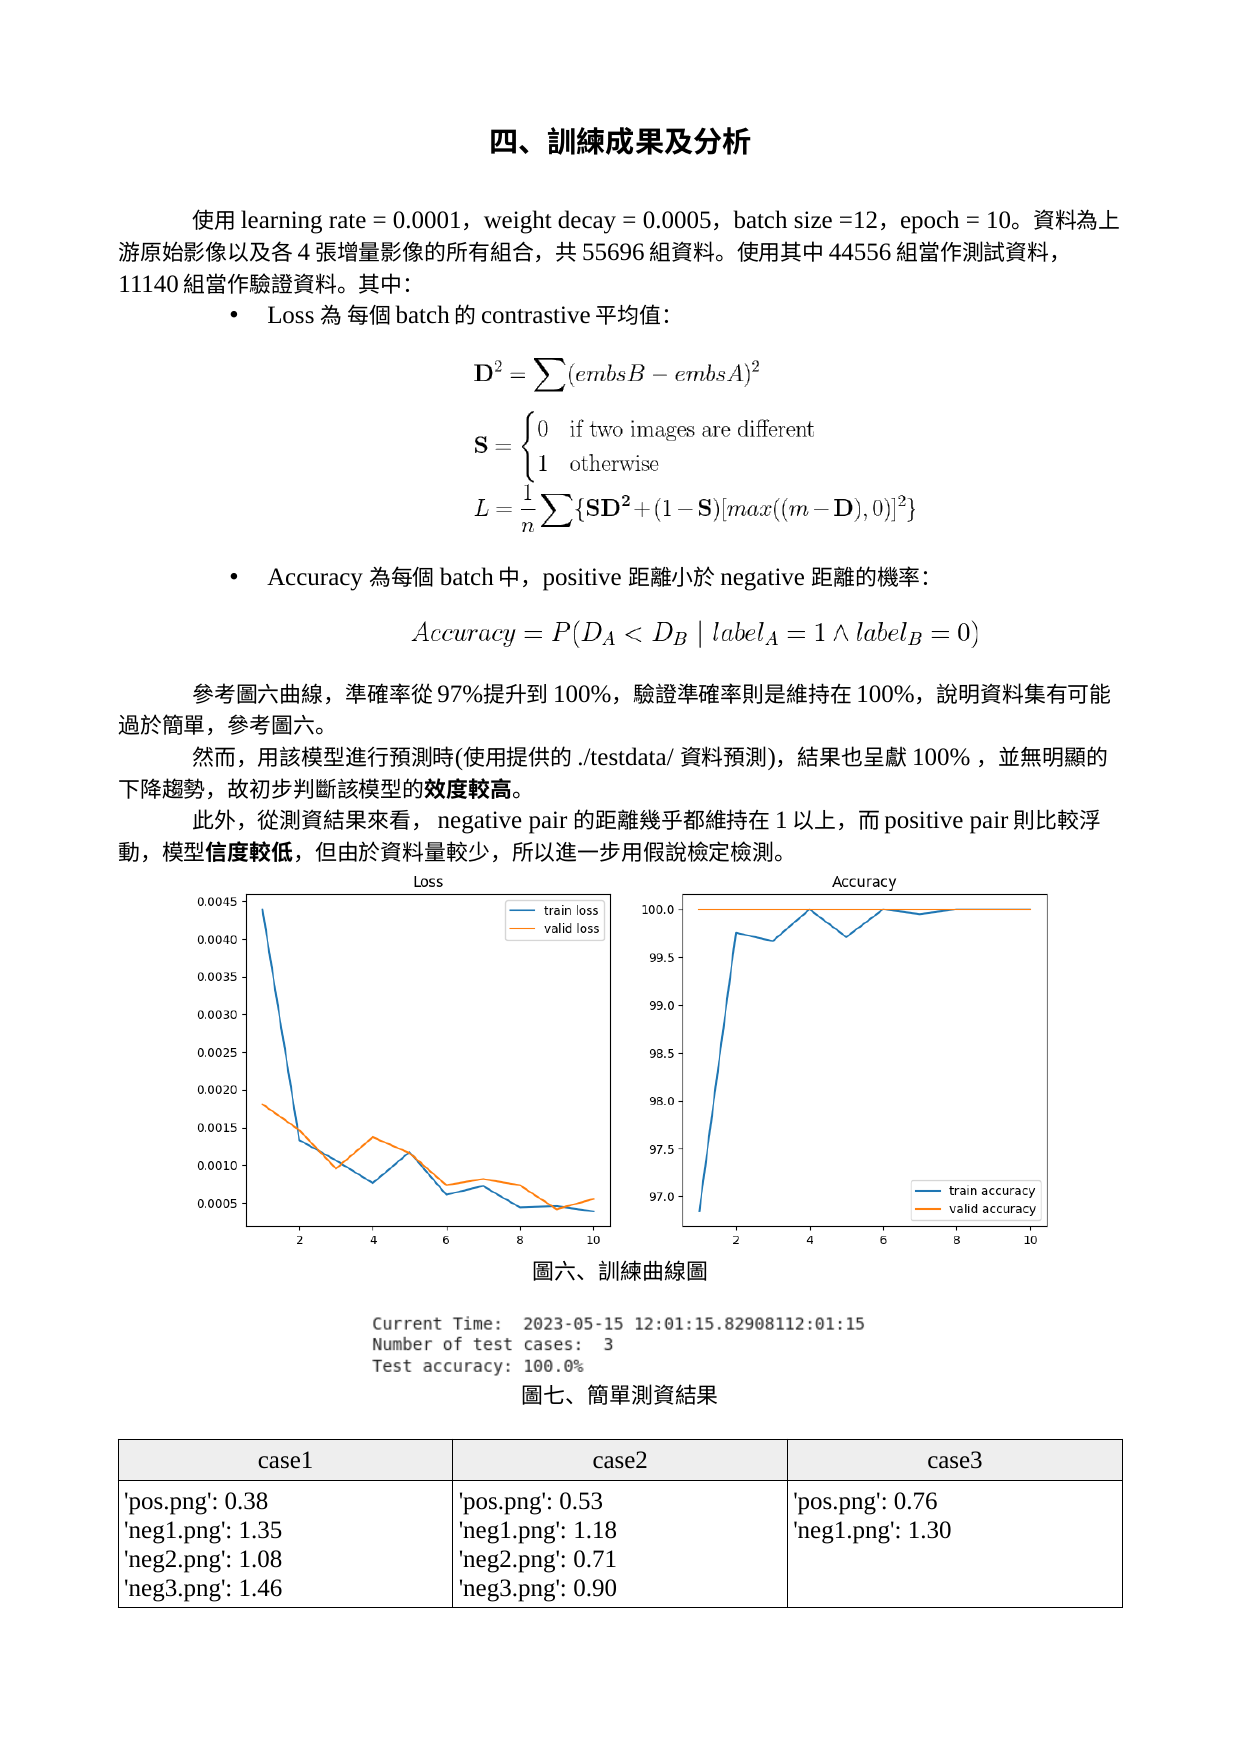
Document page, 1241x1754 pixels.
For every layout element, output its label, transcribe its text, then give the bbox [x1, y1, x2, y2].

table_cell 'pos.png': 0.38 'neg1.png': 1.35 'neg2.png': 1.08 'neg3.png': 1.46 [119, 1481, 452, 1607]
text 參考圖六曲線，準確率從97%提升到100%，驗證準確率則是維持在100%，說明資料集有可能過於簡單，參考圖六。 [118, 677, 1122, 740]
picture [474, 358, 915, 532]
picture [411, 620, 978, 648]
text 此外，從測資結果來看， negative pair 的距離幾乎都維持在1以上，而positive pair則比較浮動，模型信度較低，但由於資料量較少，所以進一步用假說檢定檢測。 [118, 803, 1122, 867]
list Accuracy 為每個 batch中，positive 距離小於 negative 距離的機率： [229, 560, 1122, 592]
text 四、訓練成果及分析 [118, 118, 1122, 160]
text 圖七、簡單測資結果 [118, 1378, 1122, 1410]
table_header case2 [453, 1440, 787, 1480]
text 使用 learning rate = 0.0001，weight decay = 0.0005，batch size =12，epoch = 10。資料為上游原始影像以及各4張增量影像的所有組合，共55696組資料。使用其中44556組當作測試資料，11140組當作驗證資料。其中： [118, 203, 1122, 298]
table_cell 'pos.png': 0.76 'neg1.png': 1.30 [788, 1481, 1122, 1607]
table_header case1 [119, 1440, 452, 1480]
picture [364, 1314, 876, 1378]
picture [187, 866, 1054, 1255]
table_header case3 [788, 1440, 1122, 1480]
text 圖六、訓練曲線圖 [118, 1254, 1122, 1286]
text 然而，用該模型進行預測時(使用提供的 ./testdata/ 資料預測)，結果也呈獻 100% ，並無明顯的下降趨勢，故初步判斷該模型的效度較高。 [118, 740, 1122, 803]
list Loss 為 每個batch的contrastive平均值： [229, 298, 1122, 330]
table_cell 'pos.png': 0.53 'neg1.png': 1.18 'neg2.png': 0.71 'neg3.png': 0.90 [453, 1481, 787, 1607]
